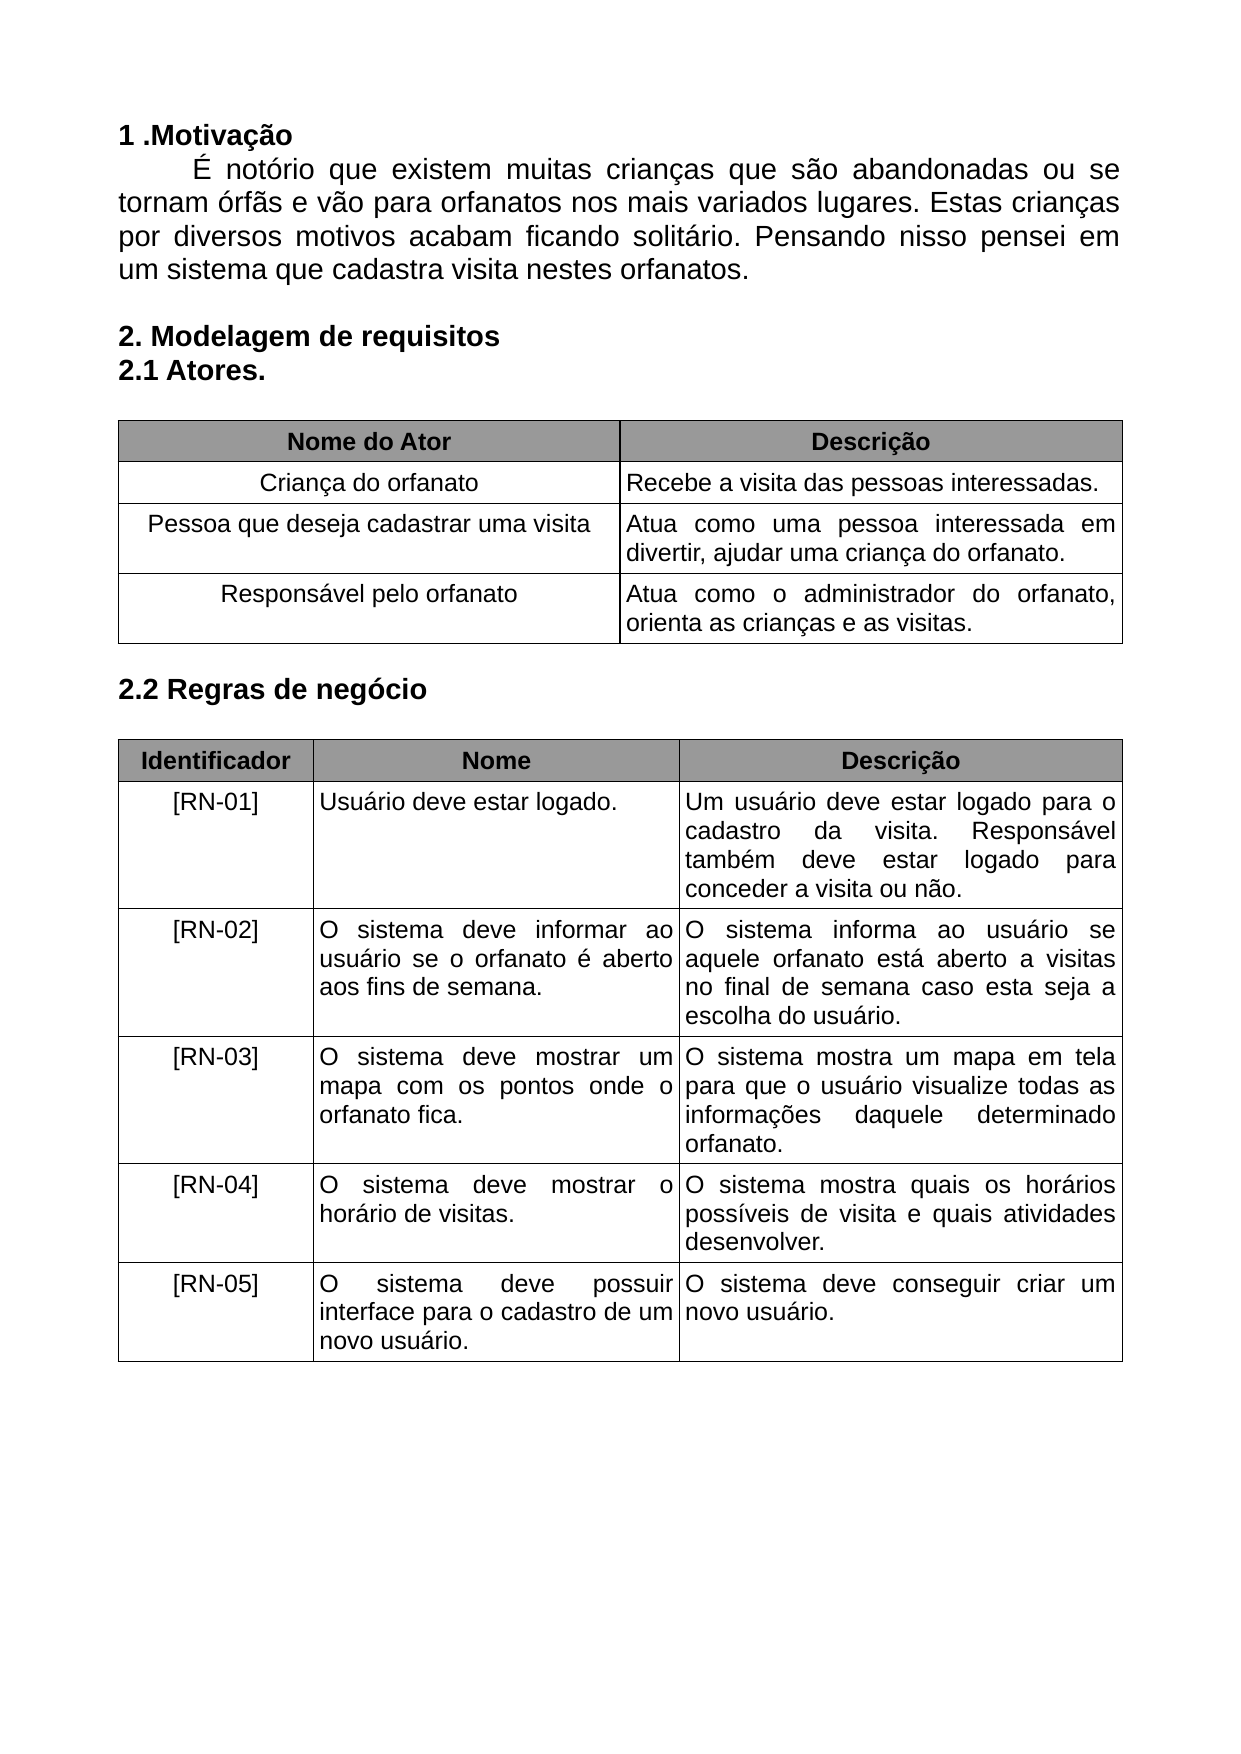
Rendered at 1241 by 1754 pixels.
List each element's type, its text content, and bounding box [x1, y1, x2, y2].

table_cell [RN-04] [119, 1164, 313, 1262]
text 2.1 Atores. [118, 353, 1122, 386]
table_cell O sistema mostra um mapa em tela para que o usuário visualize todas as informações daquele determinado orfanato. [680, 1037, 1122, 1163]
text 2. Modelagem de requisitos [118, 319, 1122, 353]
table_cell Atua como o administrador do orfanato, orienta as crianças e as visitas. [621, 574, 1122, 642]
table_cell Recebe a visita das pessoas interessadas. [621, 462, 1122, 502]
table_cell Criança do orfanato [119, 462, 619, 502]
table_cell O sistema deve conseguir criar um novo usuário. [680, 1263, 1122, 1361]
text 1 .Motivação [118, 118, 1122, 152]
table_cell Pessoa que deseja cadastrar uma visita [119, 504, 619, 572]
table_cell [RN-05] [119, 1263, 313, 1361]
table_header Descrição [621, 421, 1122, 461]
table_cell O sistema deve mostrar o horário de visitas. [314, 1164, 679, 1262]
table_header Descrição [680, 740, 1122, 781]
table_cell Um usuário deve estar logado para o cadastro da visita. Responsável também deve estar logado para conceder a visita ou não. [680, 782, 1122, 908]
table_cell [RN-03] [119, 1037, 313, 1163]
table_header Nome [314, 740, 679, 781]
table_cell O sistema deve mostrar um mapa com os pontos onde o orfanato fica. [314, 1037, 679, 1163]
table_cell Responsável pelo orfanato [119, 574, 619, 642]
table_cell Usuário deve estar logado. [314, 782, 679, 908]
table_header Identificador [119, 740, 313, 781]
table_cell Atua como uma pessoa interessada em divertir, ajudar uma criança do orfanato. [621, 504, 1122, 572]
text É notório que existem muitas crianças que são abandonadas ou se tornam órfãs e vão para orfanatos nos mais variados lugares. Estas crianças por diversos motivos acabam ficando solitário. Pensando nisso pensei em um sistema que cadastra visita nestes orfanatos. [118, 152, 1122, 286]
table_cell [RN-01] [119, 782, 313, 908]
table_header Nome do Ator [119, 421, 619, 461]
table_cell [RN-02] [119, 909, 313, 1036]
table_cell O sistema deve possuir interface para o cadastro de um novo usuário. [314, 1263, 679, 1361]
table_cell O sistema deve informar ao usuário se o orfanato é aberto aos fins de semana. [314, 909, 679, 1036]
table_cell O sistema mostra quais os horários possíveis de visita e quais atividades desenvolver. [680, 1164, 1122, 1262]
text 2.2 Regras de negócio [118, 672, 1122, 706]
table_cell O sistema informa ao usuário se aquele orfanato está aberto a visitas no final de semana caso esta seja a escolha do usuário. [680, 909, 1122, 1036]
